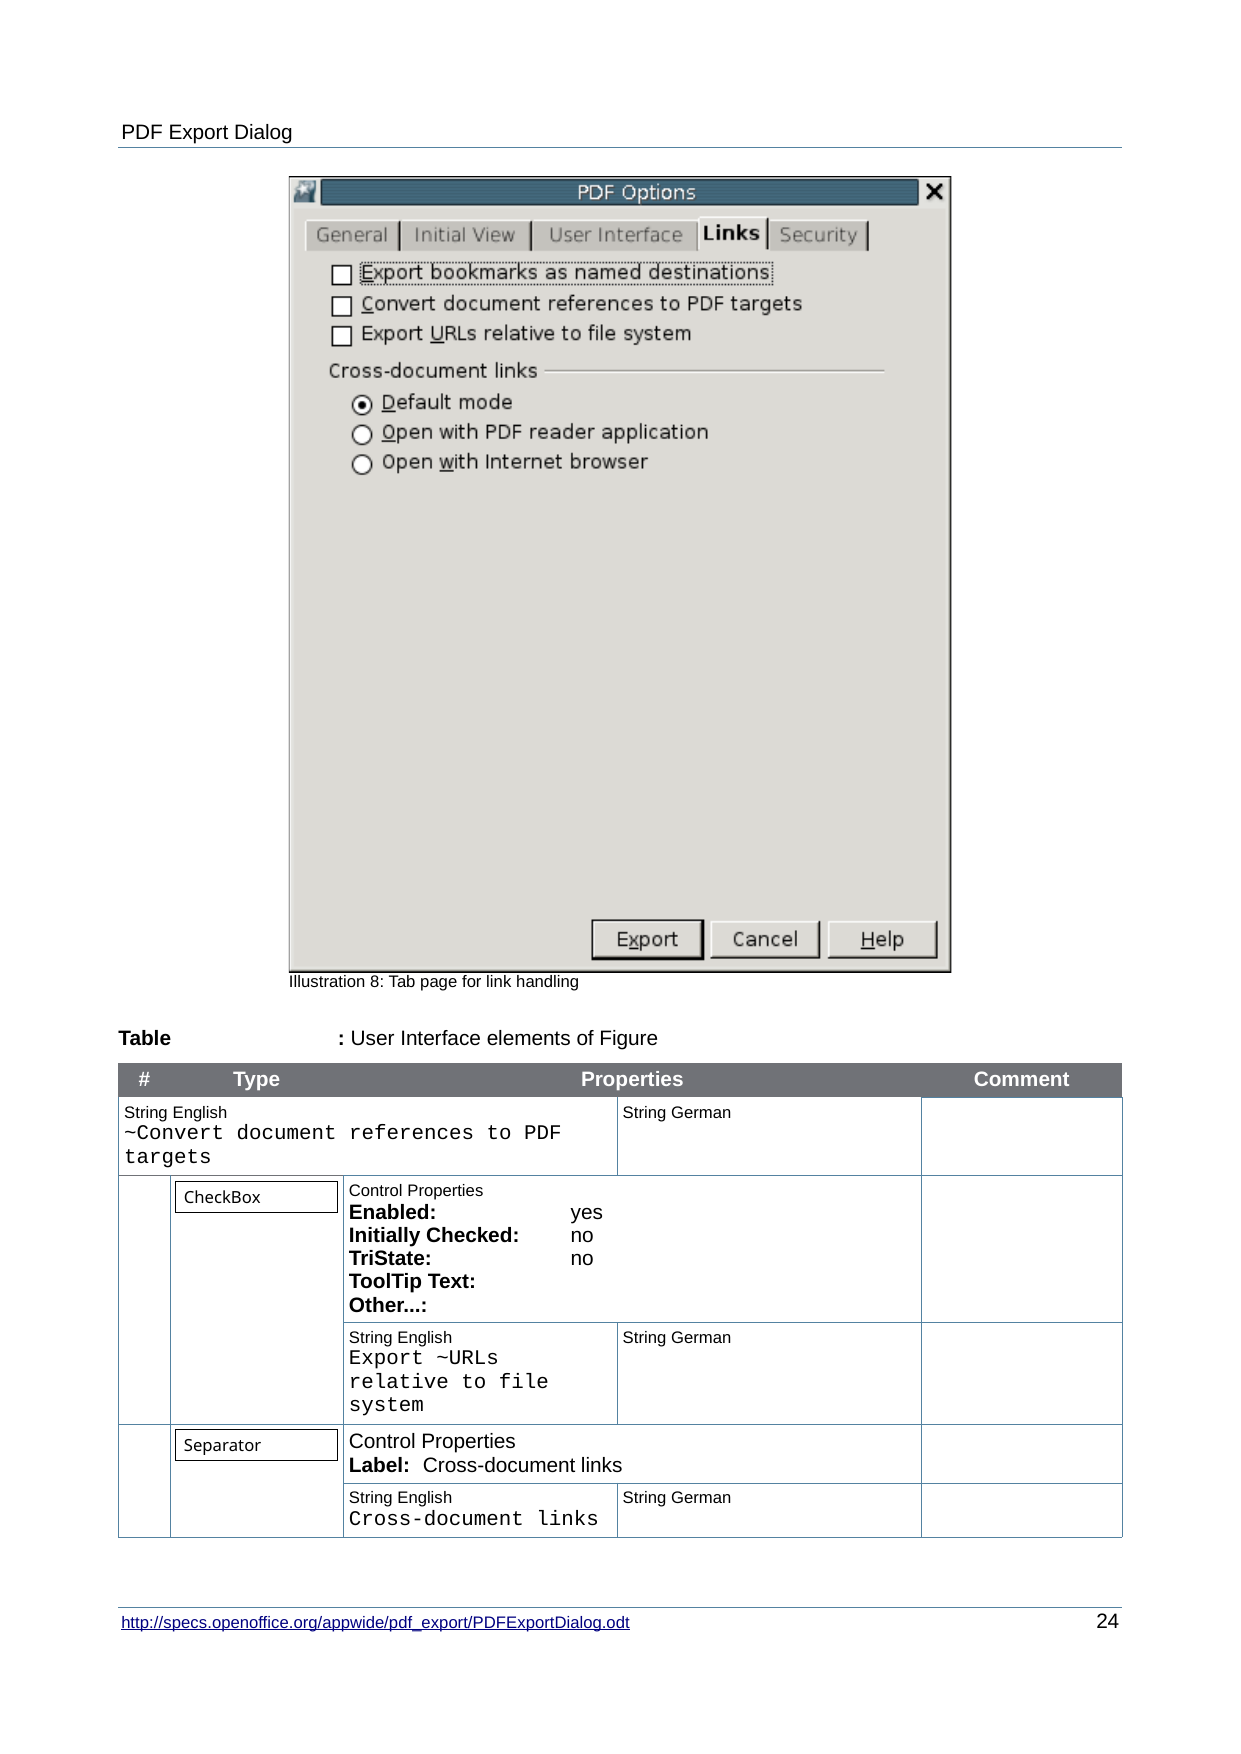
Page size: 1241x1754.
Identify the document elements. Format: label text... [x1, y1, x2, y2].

table_cell [171, 1425, 343, 1537]
table_header [922, 1425, 1122, 1482]
text Table <Table Number>: User Interface elements of Figure <Figure Number> [118, 1027, 1122, 1050]
table_cell String German <Enter String Here> [618, 1097, 921, 1175]
table_cell <#> [119, 1425, 170, 1537]
table_header Control Properties Label: Cross-document links [344, 1425, 921, 1482]
table_header [922, 1176, 1122, 1322]
table_cell [171, 1176, 343, 1424]
text Illustration 8: Tab page for link handling [289, 973, 951, 991]
table_header Control Properties Enabled: yes Initially Checked: no TriState: no ToolTip Text: Other...: [344, 1176, 921, 1322]
table_header Properties [343, 1063, 921, 1097]
table_cell String English Export ~URLs relative to file system [344, 1323, 617, 1424]
table_cell [922, 1484, 1122, 1537]
table_cell String English ~Convert document references to PDF targets [119, 1097, 617, 1175]
table_cell String German <Enter String Here> [618, 1484, 921, 1537]
table_header Type [170, 1063, 343, 1097]
table_header Comment [921, 1063, 1122, 1097]
table_header # [118, 1063, 170, 1097]
table_cell [922, 1098, 1122, 1175]
picture [288, 176, 952, 973]
table_cell String German <Enter String Here> [618, 1323, 921, 1424]
table_cell [922, 1323, 1122, 1424]
table_cell String English Cross-document links [344, 1484, 617, 1537]
table_cell <#> [119, 1176, 170, 1424]
